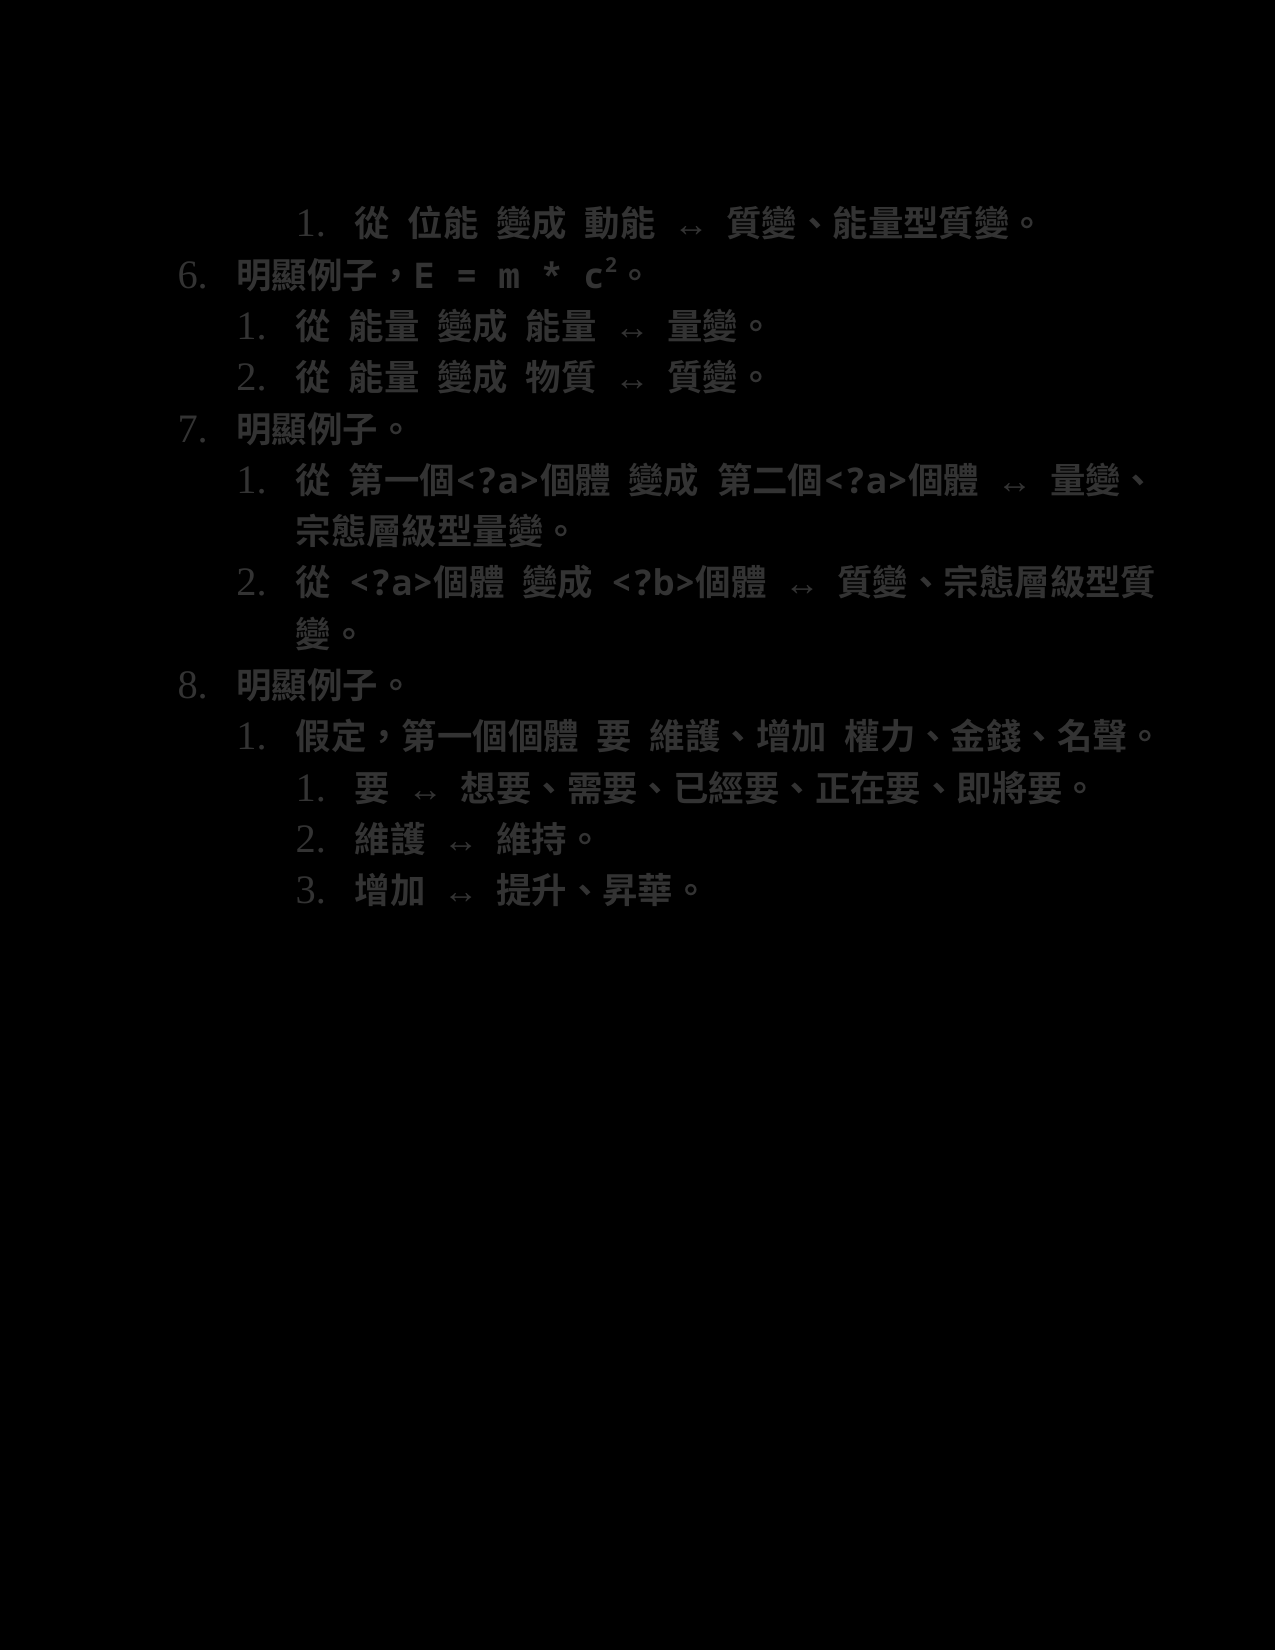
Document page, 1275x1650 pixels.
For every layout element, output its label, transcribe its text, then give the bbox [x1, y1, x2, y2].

list 維護 ↔ 維持。 [295, 811, 1157, 862]
list 從 <?a>個體 變成 <?b>個體 ↔ 質變、宗態層級型質變。 [236, 555, 1157, 657]
list 從 位能 變成 動能 ↔ 質變、能量型質變。 [295, 196, 1157, 247]
list 明顯例子。 [177, 657, 1157, 709]
list 從 能量 變成 能量 ↔ 量變。 [236, 298, 1157, 350]
list 從 能量 變成 物質 ↔ 質變。 [236, 350, 1157, 401]
list 要 ↔ 想要、需要、已經要、正在要、即將要。 [295, 760, 1157, 811]
list 明顯例子，E = m * c2。 [177, 247, 1157, 298]
list 增加 ↔ 提升、昇華。 [295, 862, 1157, 914]
list 從 第一個<?a>個體 變成 第二個<?a>個體 ↔ 量變、宗態層級型量變。 [236, 452, 1157, 555]
list 明顯例子。 [177, 401, 1157, 452]
list 假定，第一個個體 要 維護、增加 權力、金錢、名聲。 [236, 709, 1157, 760]
